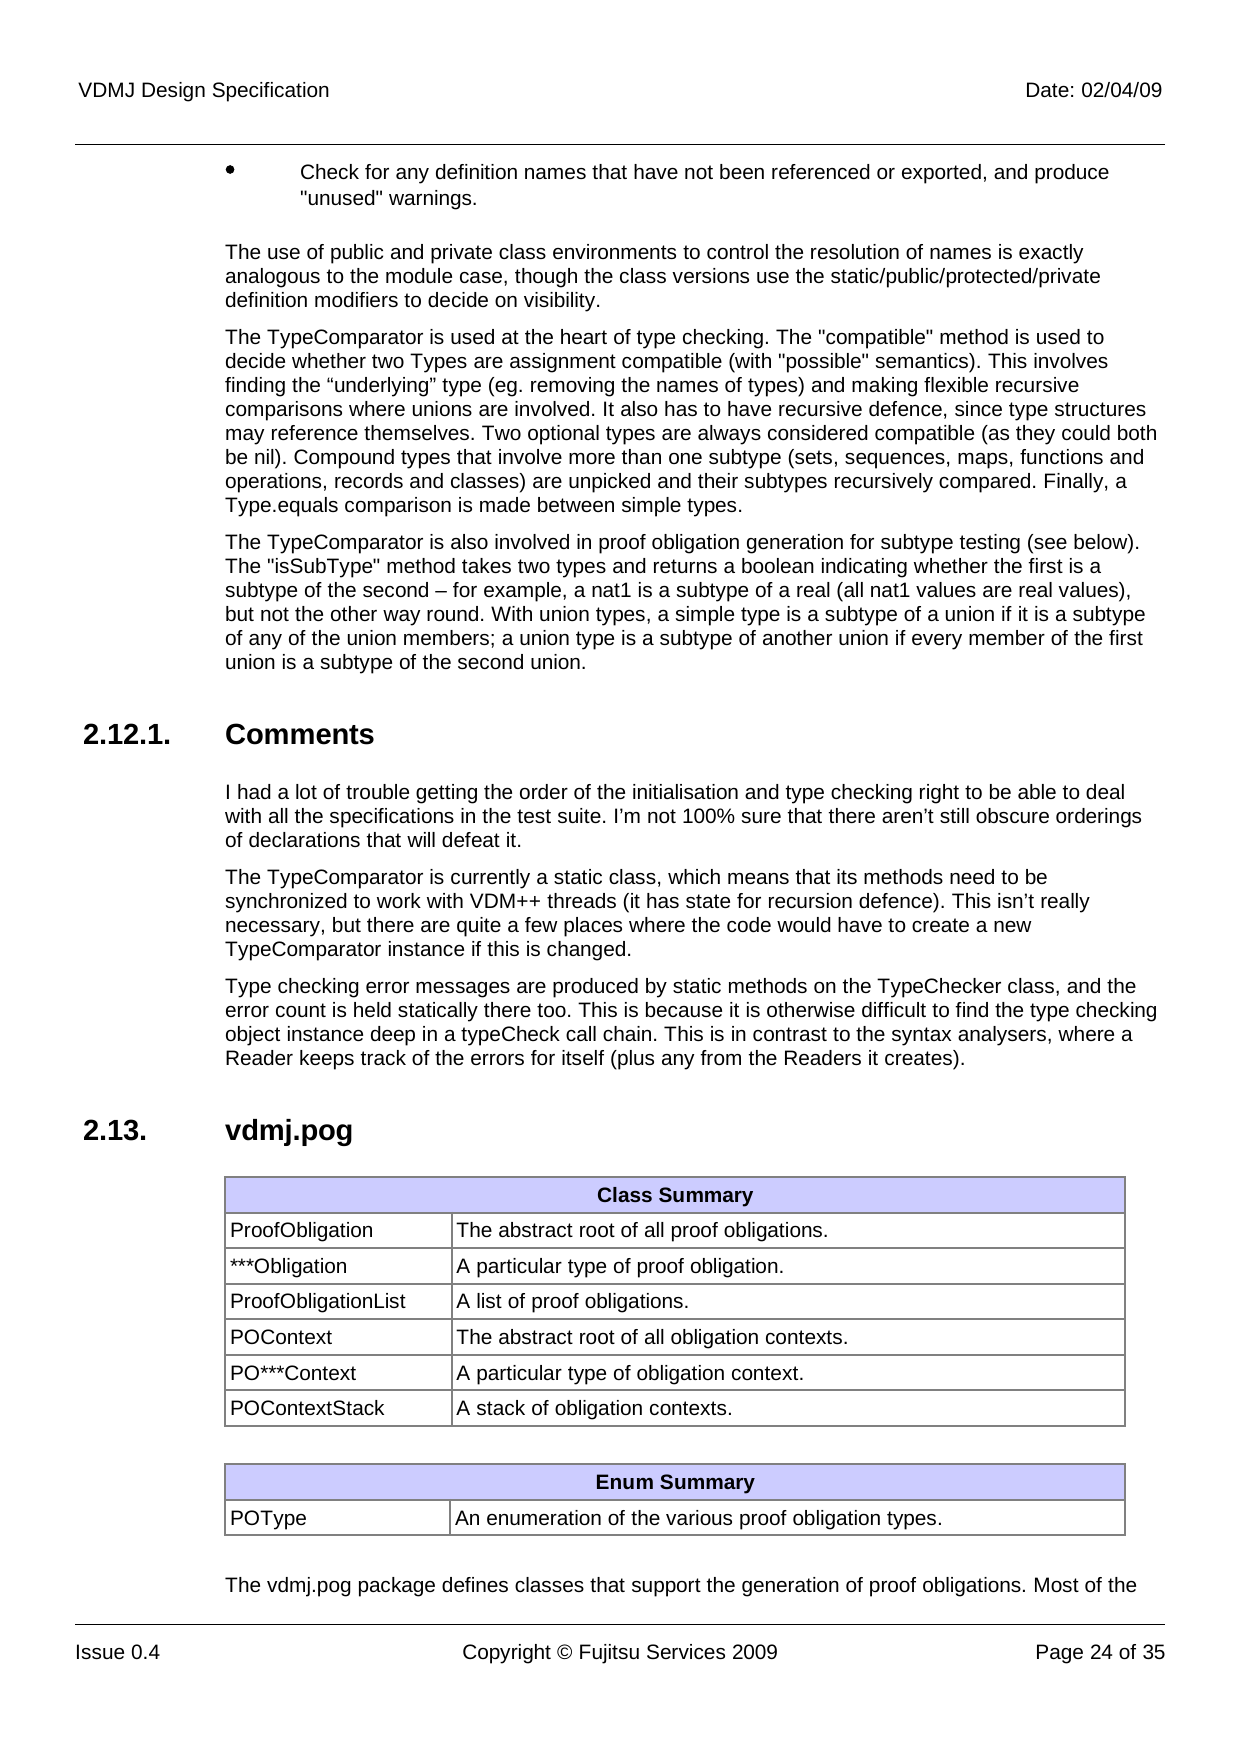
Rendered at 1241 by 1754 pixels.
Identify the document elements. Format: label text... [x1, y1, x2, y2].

table_cell ***Obligation [226, 1249, 451, 1283]
table_cell An enumeration of the various proof obligation types. [451, 1501, 1124, 1534]
text Type checking error messages are produced by static methods on the TypeChecker class, and the error count is held statically there too. This is because it is otherwise difficult to find the type checking object instance deep in a typeCheck call chain. This is in contrast to the syntax analysers, where a Reader keeps track of the errors for itself (plus any from the Readers it creates). [225, 974, 1165, 1070]
subtitle vdmj.pog [75, 1112, 1165, 1146]
text The TypeComparator is also involved in proof obligation generation for subtype testing (see below). The "isSubType" method takes two types and returns a boolean indicating whether the first is a subtype of the second – for example, a nat1 is a subtype of a real (all nat1 values are real values), but not the other way round. With union types, a simple type is a subtype of a union if it is a subtype of any of the union members; a union type is a subtype of another union if every member of the first union is a subtype of the second union. [225, 530, 1165, 674]
table_cell ProofObligation [226, 1214, 451, 1247]
table_header Enum Summary [226, 1465, 1124, 1499]
table_cell The abstract root of all proof obligations. [453, 1214, 1124, 1247]
list Check for any definition names that have not been referenced or exported, and produce "unused" warnings. [225, 160, 1165, 210]
text The TypeComparator is used at the heart of type checking. The "compatible" method is used to decide whether two Types are assignment compatible (with "possible" semantics). This involves finding the “underlying” type (eg. removing the names of types) and making flexible recursive comparisons where unions are involved. It also has to have recursive defence, since type structures may reference themselves. Two optional types are always considered compatible (as they could both be nil). Compound types that involve more than one subtype (sets, sequences, maps, functions and operations, records and classes) are unpicked and their subtypes recursively compared. Finally, a Type.equals comparison is made between simple types. [225, 325, 1165, 517]
table_cell POType [226, 1501, 449, 1534]
text The TypeComparator is currently a static class, which means that its methods need to be synchronized to work with VDM++ threads (it has state for recursion defence). This isn’t really necessary, but there are quite a few places where the code would have to create a new TypeComparator instance if this is changed. [225, 865, 1165, 961]
table_cell POContextStack [226, 1391, 451, 1425]
table_header Class Summary [226, 1178, 1124, 1212]
table_cell A list of proof obligations. [453, 1285, 1124, 1318]
table_cell ProofObligationList [226, 1285, 451, 1318]
table_cell PO***Context [226, 1356, 451, 1389]
text The use of public and private class environments to control the resolution of names is exactly analogous to the module case, though the class versions use the static/public/protected/private definition modifiers to decide on visibility. [225, 240, 1165, 312]
text I had a lot of trouble getting the order of the initialisation and type checking right to be able to deal with all the specifications in the test suite. I’m not 100% sure that there aren’t still obscure orderings of declarations that will defeat it. [225, 780, 1165, 852]
table_cell A particular type of proof obligation. [453, 1249, 1124, 1283]
table_cell The abstract root of all obligation contexts. [453, 1320, 1124, 1354]
subtitle Comments [75, 717, 1165, 750]
table_cell POContext [226, 1320, 451, 1354]
text The vdmj.pog package defines classes that support the generation of proof obligations. Most of the [225, 1573, 1165, 1597]
table_cell A stack of obligation contexts. [453, 1391, 1124, 1425]
table_cell A particular type of obligation context. [453, 1356, 1124, 1389]
